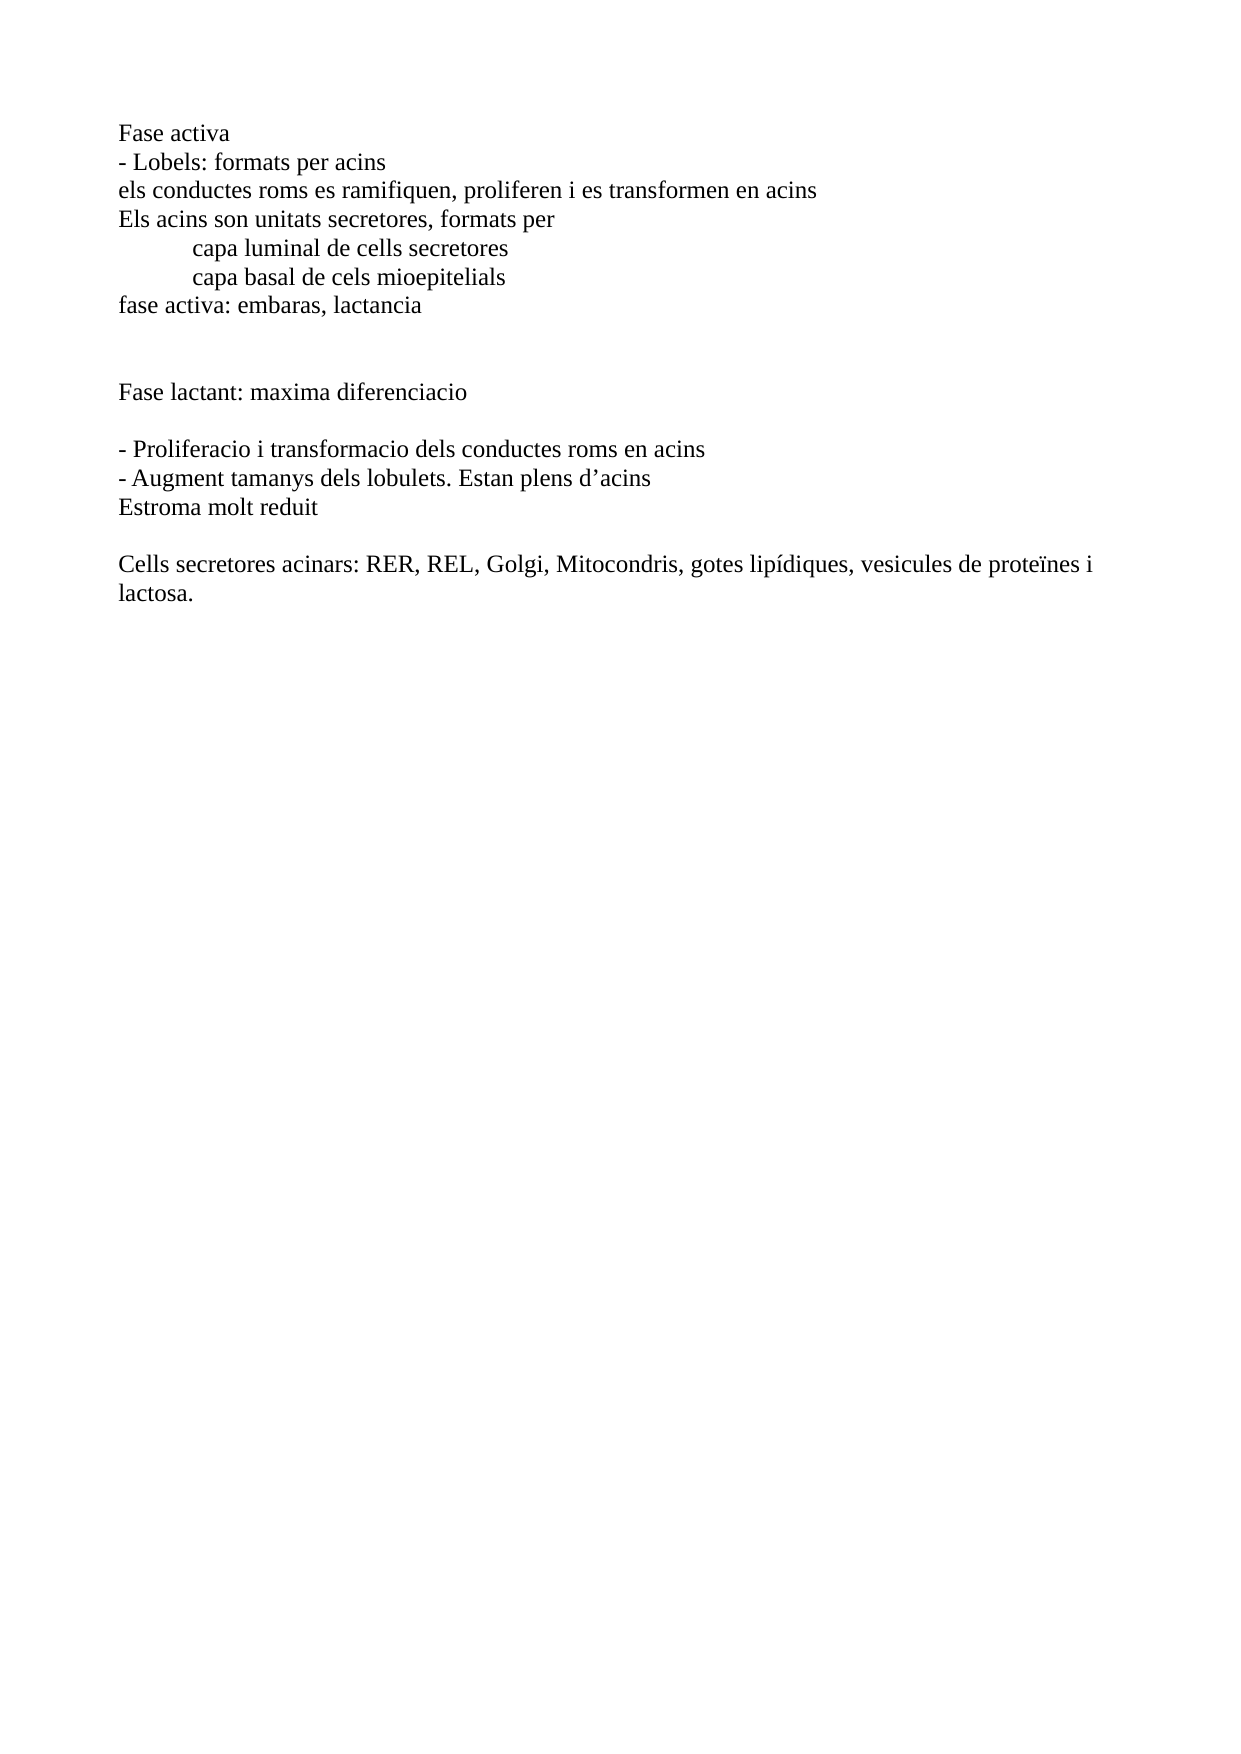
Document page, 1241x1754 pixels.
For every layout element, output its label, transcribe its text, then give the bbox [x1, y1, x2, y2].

text - Lobels: formats per acins [118, 147, 1122, 176]
text capa basal de cels mioepitelials [118, 262, 1122, 291]
text - Proliferacio i transformacio dels conductes roms en acins [118, 434, 1122, 463]
text els conductes roms es ramifiquen, proliferen i es transformen en acins [118, 176, 1122, 204]
text Els acins son unitats secretores, formats per [118, 204, 1122, 233]
text Fase activa [118, 118, 1122, 147]
text - Augment tamanys dels lobulets. Estan plens d’acins [118, 463, 1122, 492]
text Fase lactant: maxima diferenciacio [118, 377, 1122, 406]
text Estroma molt reduit [118, 492, 1122, 521]
text Cells secretores acinars: RER, REL, Golgi, Mitocondris, gotes lipídiques, vesicules de proteïnes i lactosa. [118, 549, 1122, 607]
text fase activa: embaras, lactancia [118, 291, 1122, 319]
text capa luminal de cells secretores [118, 233, 1122, 262]
